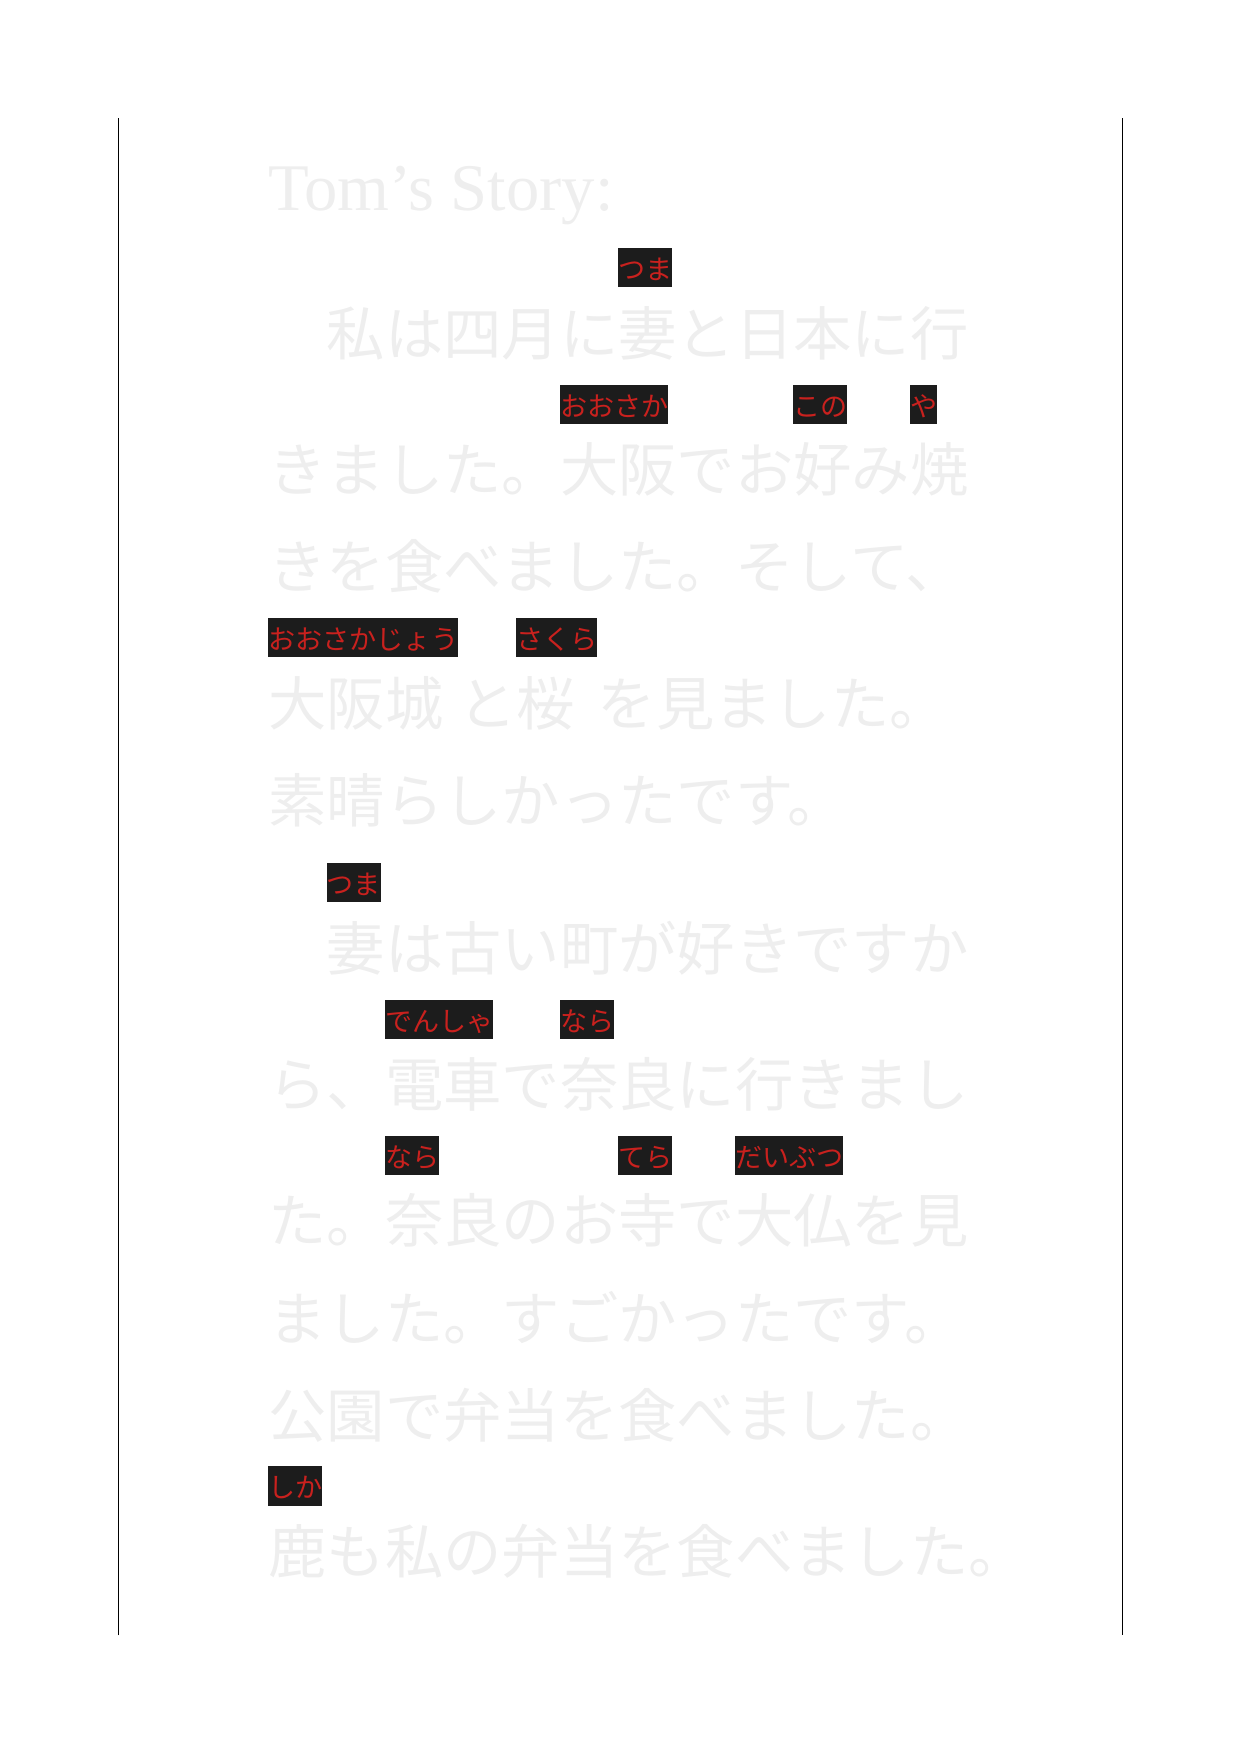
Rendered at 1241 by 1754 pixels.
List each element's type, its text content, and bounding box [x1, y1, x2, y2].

text 私は四月に妻つまと日本に行きました。大阪おおさかでお好みこの焼やきを食べました。そして、大阪城おおさかじょうと桜さくらを見ました。素晴らしかったです。 [268, 248, 972, 839]
text 妻つまは古い町が好きですから、電車でんしゃで奈良ならに行きました。奈良ならのお寺てらで大仏だいぶつを見ました。すごかったです。公園で弁当を食べました。鹿しかも私の弁当を食べました。私は悲しかったです。奈良ならから京都きょうとにバスで行きました。 [268, 863, 972, 1590]
text Tom’s Story: [268, 148, 972, 225]
